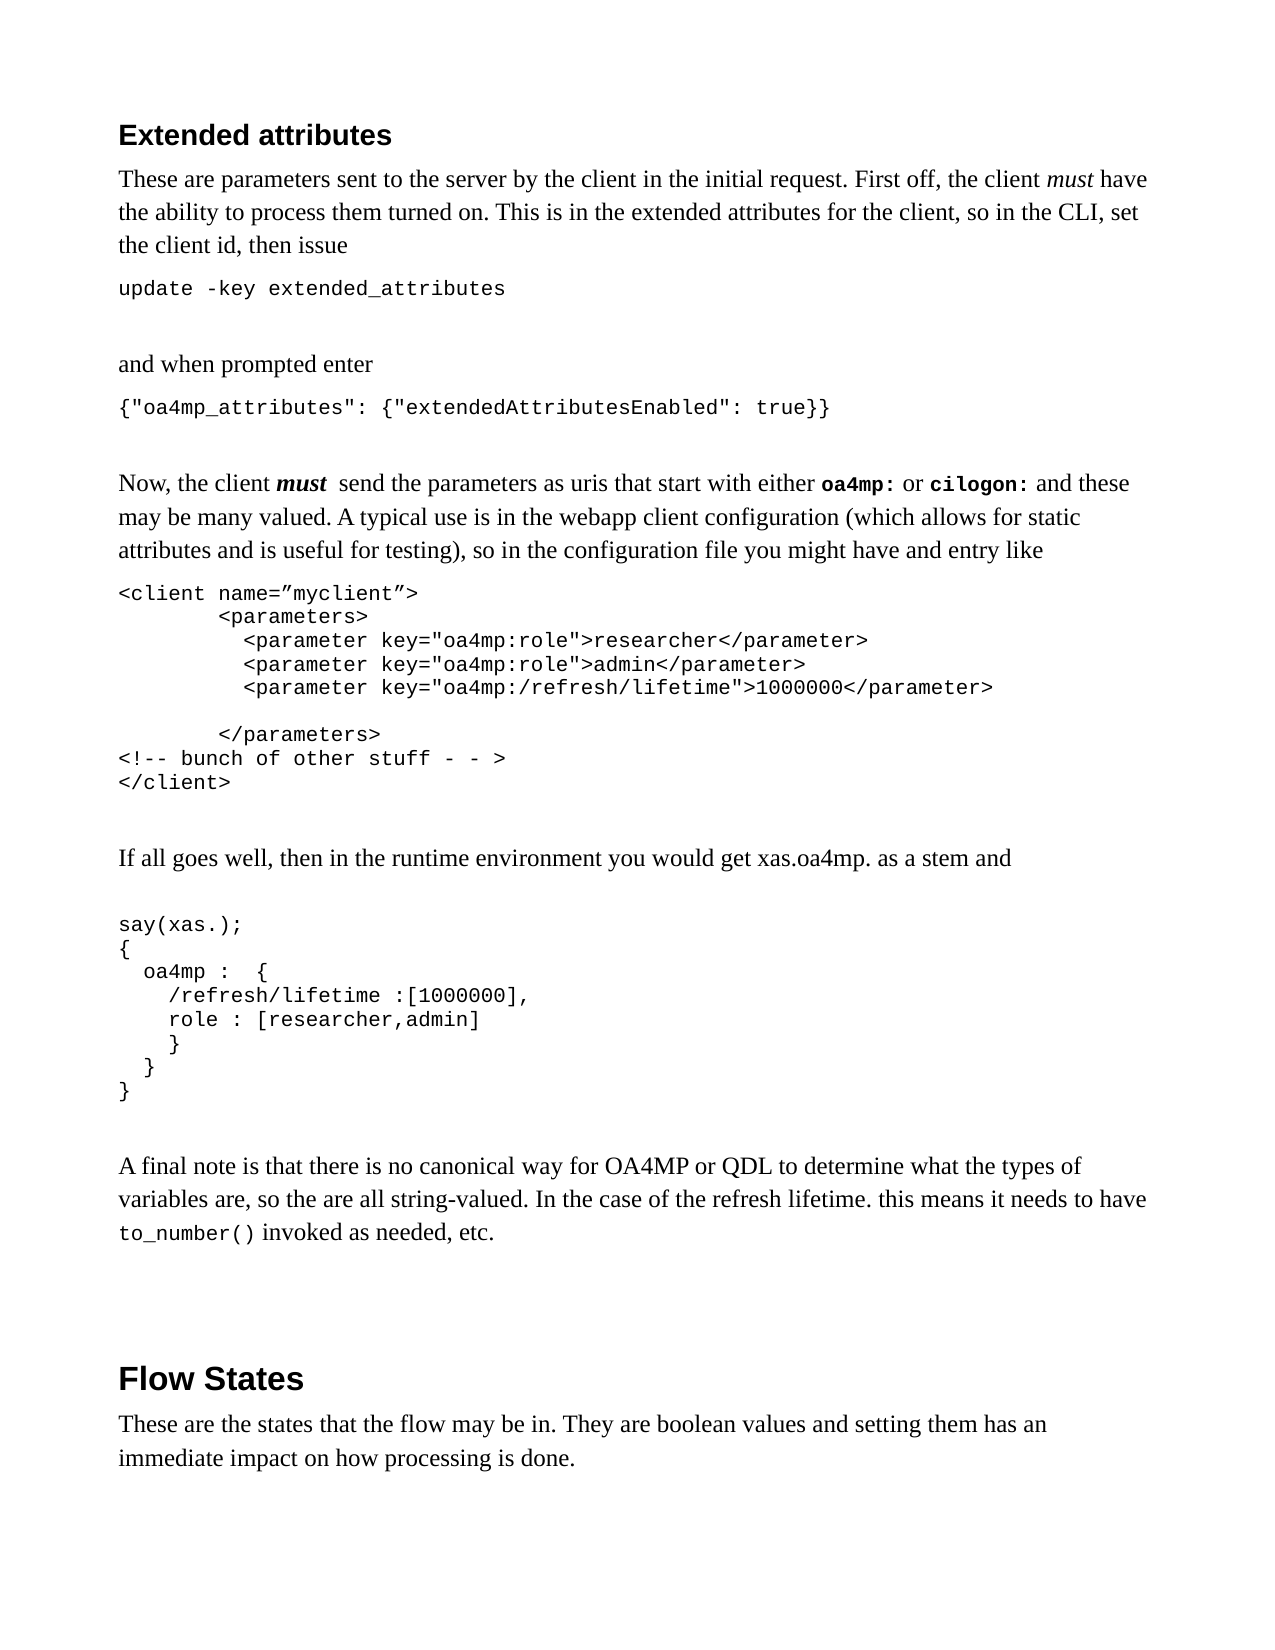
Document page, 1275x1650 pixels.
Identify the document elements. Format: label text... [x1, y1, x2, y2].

text } [118, 1080, 1157, 1103]
text <parameter key="oa4mp:role">researcher</parameter> [118, 630, 1157, 653]
text } [118, 1032, 1157, 1056]
text update -key extended_attributes [118, 278, 1157, 302]
text <parameter key="oa4mp:/refresh/lifetime">1000000</parameter> [118, 677, 1157, 701]
text </client> [118, 772, 1157, 795]
text /refresh/lifetime :[1000000], [118, 985, 1157, 1009]
text say(xas.); [118, 914, 1157, 938]
text </parameters> [118, 724, 1157, 748]
text {"oa4mp_attributes": {"extendedAttributesEnabled": true}} [118, 397, 1157, 421]
text A final note is that there is no canonical way for OA4MP or QDL to determine what the types of variables are, so the are all string-valued. In the case of the refresh lifetime. this means it needs to have to_number() invoked as needed, etc. [118, 1151, 1157, 1247]
text <!-- bunch of other stuff - - > [118, 748, 1157, 772]
text { [118, 938, 1157, 962]
text role : [researcher,admin] [118, 1009, 1157, 1032]
text If all goes well, then in the runtime environment you would get xas.oa4mp. as a stem and [118, 843, 1157, 872]
text Now, the client must send the parameters as uris that start with either oa4mp: or cilogon: and these may be many valued. A typical use is in the webapp client configuration (which allows for static attributes and is useful for testing), so in the configuration file you might have and entry like [118, 468, 1157, 564]
text These are the states that the flow may be in. They are boolean values and setting them has an immediate impact on how processing is done. [118, 1409, 1157, 1471]
text These are parameters sent to the server by the client in the initial request. First off, the client must have the ability to process them turned on. This is in the extended attributes for the client, so in the CLI, set the client id, then issue [118, 164, 1157, 259]
text <parameters> [118, 606, 1157, 630]
text } [118, 1056, 1157, 1080]
text and when prompted enter [118, 349, 1157, 378]
text <parameter key="oa4mp:role">admin</parameter> [118, 653, 1157, 677]
text oa4mp : { [118, 962, 1157, 985]
text <client name=”myclient”> [118, 583, 1157, 606]
subtitle Extended attributes [118, 118, 1157, 152]
subtitle Flow States [118, 1358, 1157, 1397]
